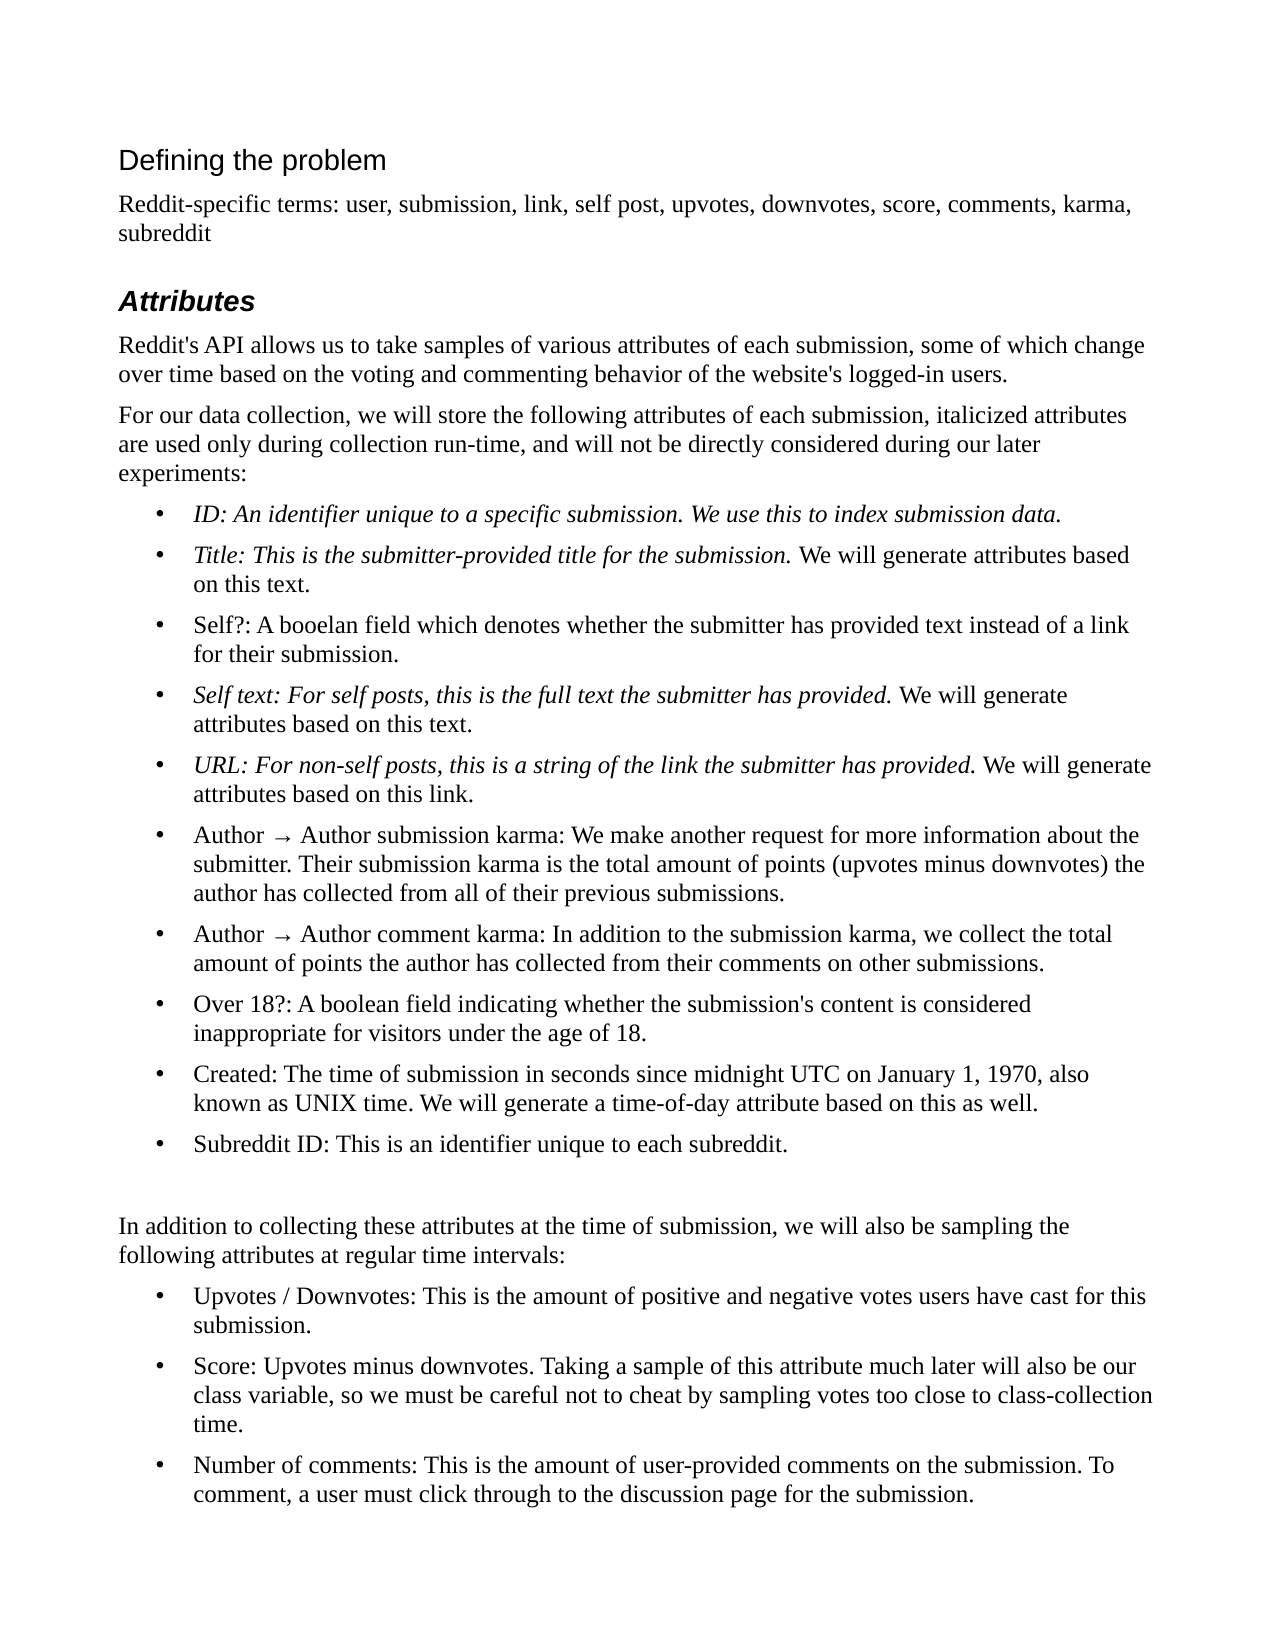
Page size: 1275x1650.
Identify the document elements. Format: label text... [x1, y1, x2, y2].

list Upvotes / Downvotes: This is the amount of positive and negative votes users have cast for this submission. [156, 1281, 1157, 1339]
list ID: An identifier unique to a specific submission. We use this to index submission data. [156, 499, 1157, 528]
text For our data collection, we will store the following attributes of each submission, italicized attributes are used only during collection run-time, and will not be directly considered during our later experiments: [118, 400, 1157, 486]
text Reddit-specific terms: user, submission, link, self post, upvotes, downvotes, score, comments, karma, subreddit [118, 189, 1157, 247]
list Title: This is the submitter-provided title for the submission. We will generate attributes based on this text. [156, 540, 1157, 598]
text In addition to collecting these attributes at the time of submission, we will also be sampling the following attributes at regular time intervals: [118, 1211, 1157, 1269]
list Over 18?: A boolean field indicating whether the submission's content is considered inappropriate for visitors under the age of 18. [156, 989, 1157, 1046]
list Self?: A booelan field which denotes whether the submitter has provided text instead of a link for their submission. [156, 610, 1157, 668]
list Number of comments: This is the amount of user-provided comments on the submission. To comment, a user must click through to the discussion page for the submission. [156, 1450, 1157, 1508]
list URL: For non-self posts, this is a string of the link the submitter has provided. We will generate attributes based on this link. [156, 750, 1157, 808]
list Subreddit ID: This is an identifier unique to each subreddit. [156, 1129, 1157, 1158]
list Score: Upvotes minus downvotes. Taking a sample of this attribute much later will also be our class variable, so we must be careful not to cheat by sampling votes too close to class-collection time. [156, 1351, 1157, 1438]
text Reddit's API allows us to take samples of various attributes of each submission, some of which change over time based on the voting and commenting behavior of the website's logged-in users. [118, 330, 1157, 388]
list Author → Author submission karma: We make another request for more information about the submitter. Their submission karma is the total amount of points (upvotes minus downvotes) the author has collected from all of their previous submissions. [156, 820, 1157, 906]
subtitle Attributes [118, 284, 1157, 318]
list Self text: For self posts, this is the full text the submitter has provided. We will generate attributes based on this text. [156, 680, 1157, 738]
list Created: The time of submission in seconds since midnight UTC on January 1, 1970, also known as UNIX time. We will generate a time-of-day attribute based on this as well. [156, 1059, 1157, 1116]
list Author → Author comment karma: In addition to the submission karma, we collect the total amount of points the author has collected from their comments on other submissions. [156, 919, 1157, 976]
subtitle Defining the problem [118, 143, 1157, 177]
